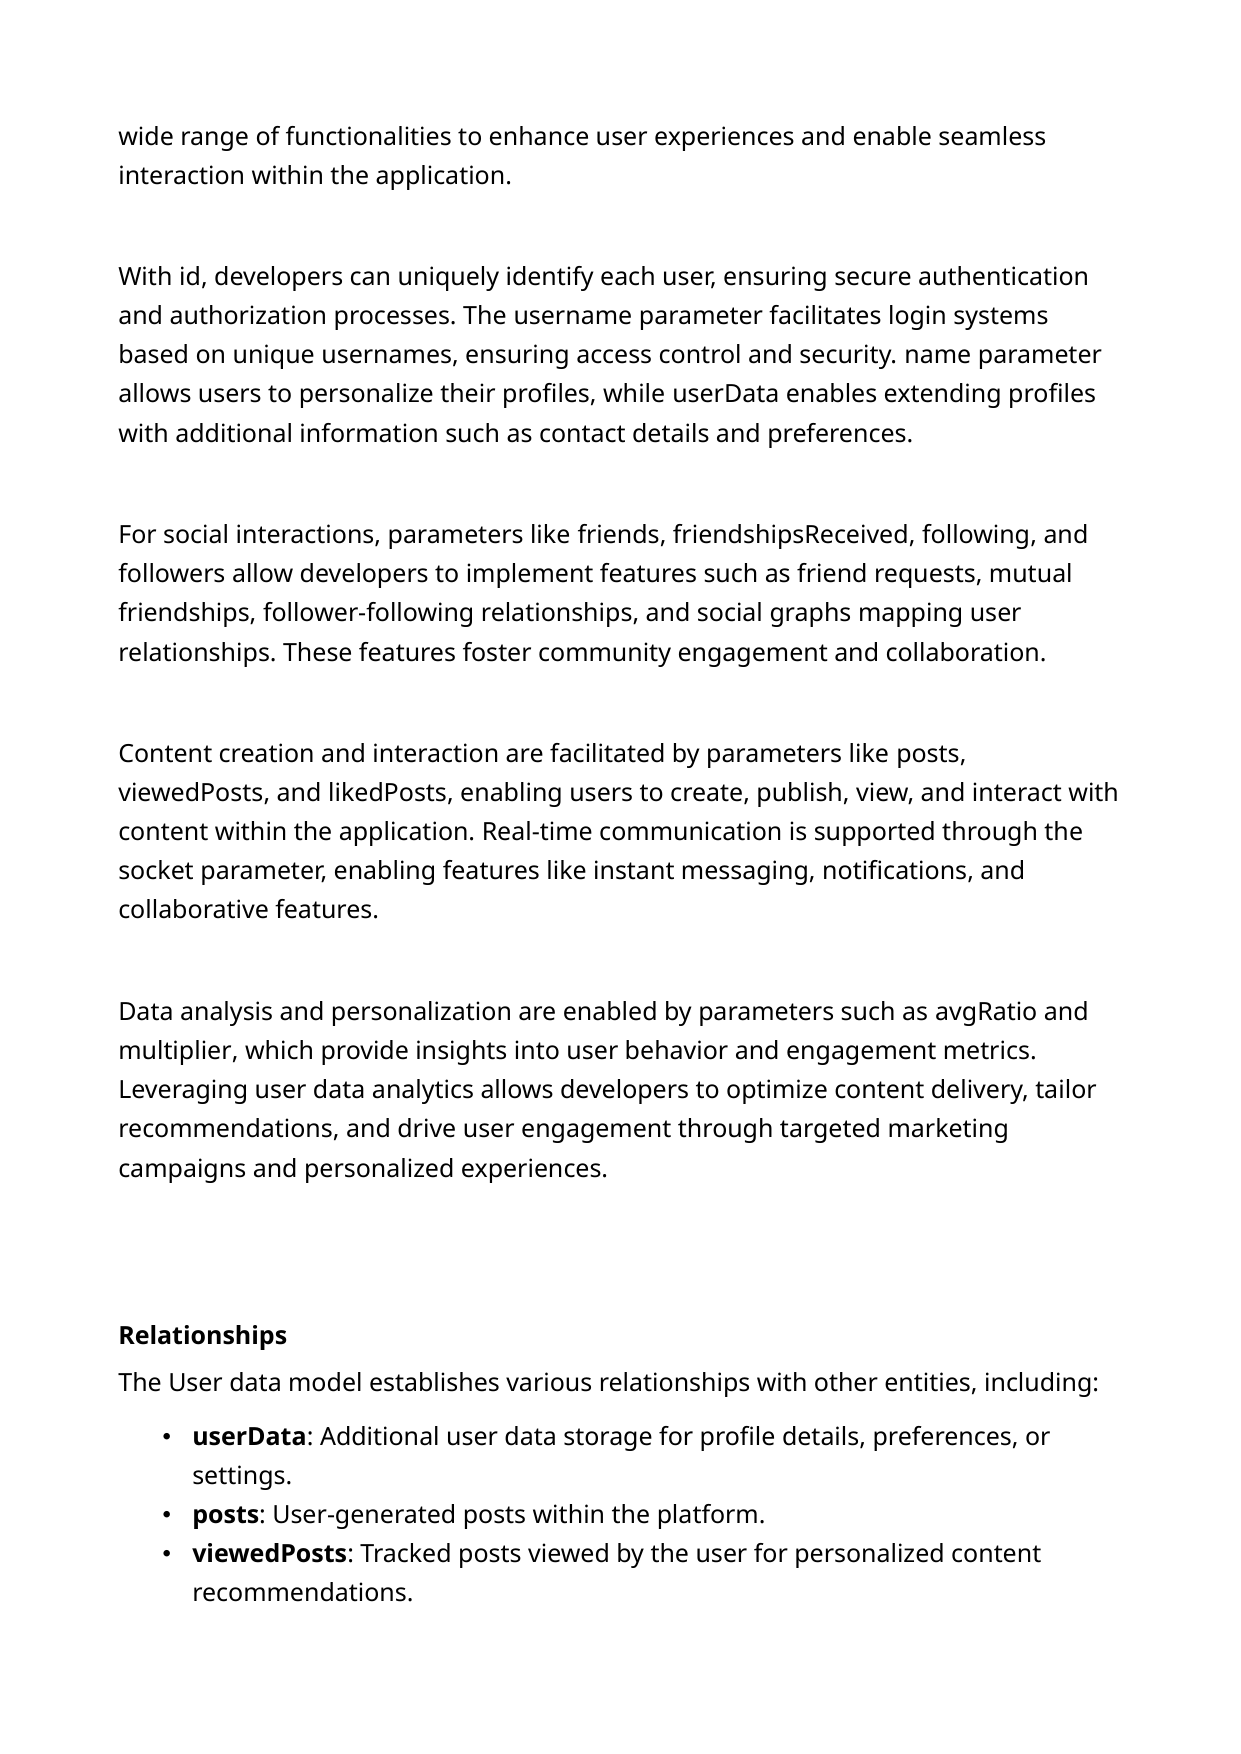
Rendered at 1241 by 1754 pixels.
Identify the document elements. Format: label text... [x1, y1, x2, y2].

list posts: User-generated posts within the platform. [162, 1496, 1122, 1531]
text With id, developers can uniquely identify each user, ensuring secure authentication and authorization processes. The username parameter facilitates login systems based on unique usernames, ensuring access control and security. name parameter allows users to personalize their profiles, while userData enables extending profiles with additional information such as contact details and preferences. [118, 259, 1122, 449]
subtitle Relationships [118, 1318, 1122, 1352]
text Data analysis and personalization are enabled by parameters such as avgRatio and multiplier, which provide insights into user behavior and engagement metrics. Leveraging user data analytics allows developers to optimize content delivery, tailor recommendations, and drive user engagement through targeted marketing campaigns and personalized experiences. [118, 993, 1122, 1184]
text The User data model establishes various relationships with other entities, including: [118, 1364, 1122, 1398]
list viewedPosts: Tracked posts viewed by the user for personalized content recommendations. [162, 1536, 1122, 1609]
text Content creation and interaction are facilitated by parameters like posts, viewedPosts, and likedPosts, enabling users to create, publish, view, and interact with content within the application. Real-time communication is supported through the socket parameter, enabling features like instant messaging, notifications, and collaborative features. [118, 736, 1122, 926]
text wide range of functionalities to enhance user experiences and enable seamless interaction within the application. [118, 118, 1122, 191]
list userData: Additional user data storage for profile details, preferences, or settings. [162, 1418, 1122, 1491]
text For social interactions, parameters like friends, friendshipsReceived, following, and followers allow developers to implement features such as friend requests, mutual friendships, follower-following relationships, and social graphs mapping user relationships. These features foster community engagement and collaboration. [118, 517, 1122, 668]
